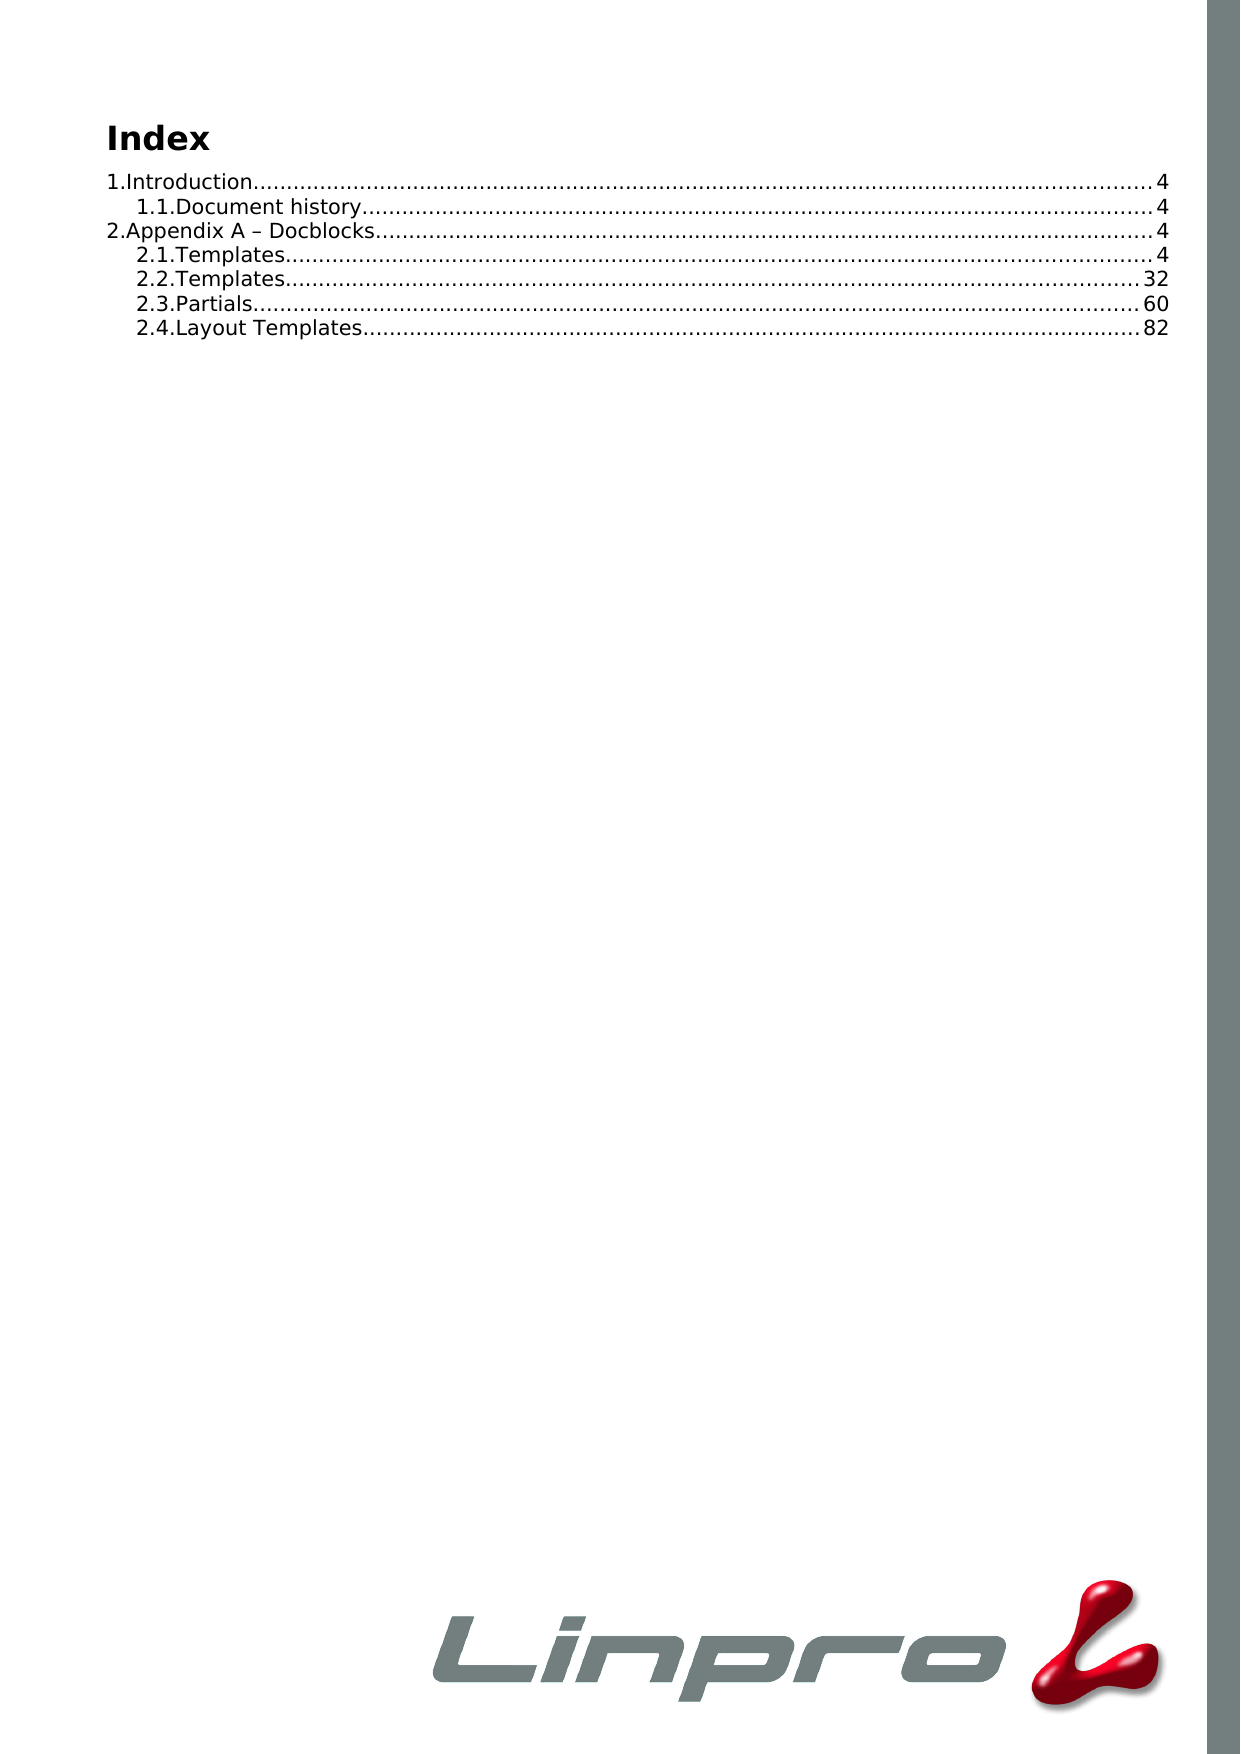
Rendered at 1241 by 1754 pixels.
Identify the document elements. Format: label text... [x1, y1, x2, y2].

text 1.Introduction 4 [106, 170, 1169, 195]
subtitle Index [106, 119, 1169, 158]
text 2.1.Templates 4 [136, 243, 1169, 267]
picture [431, 1576, 1170, 1717]
text 2.2.Templates 32 [136, 267, 1169, 292]
text 2.4.Layout Templates 82 [136, 316, 1169, 340]
text 1.1.Document history 4 [136, 195, 1169, 219]
text 2.3.Partials 60 [136, 292, 1169, 316]
text 2.Appendix A – Docblocks 4 [106, 219, 1169, 243]
